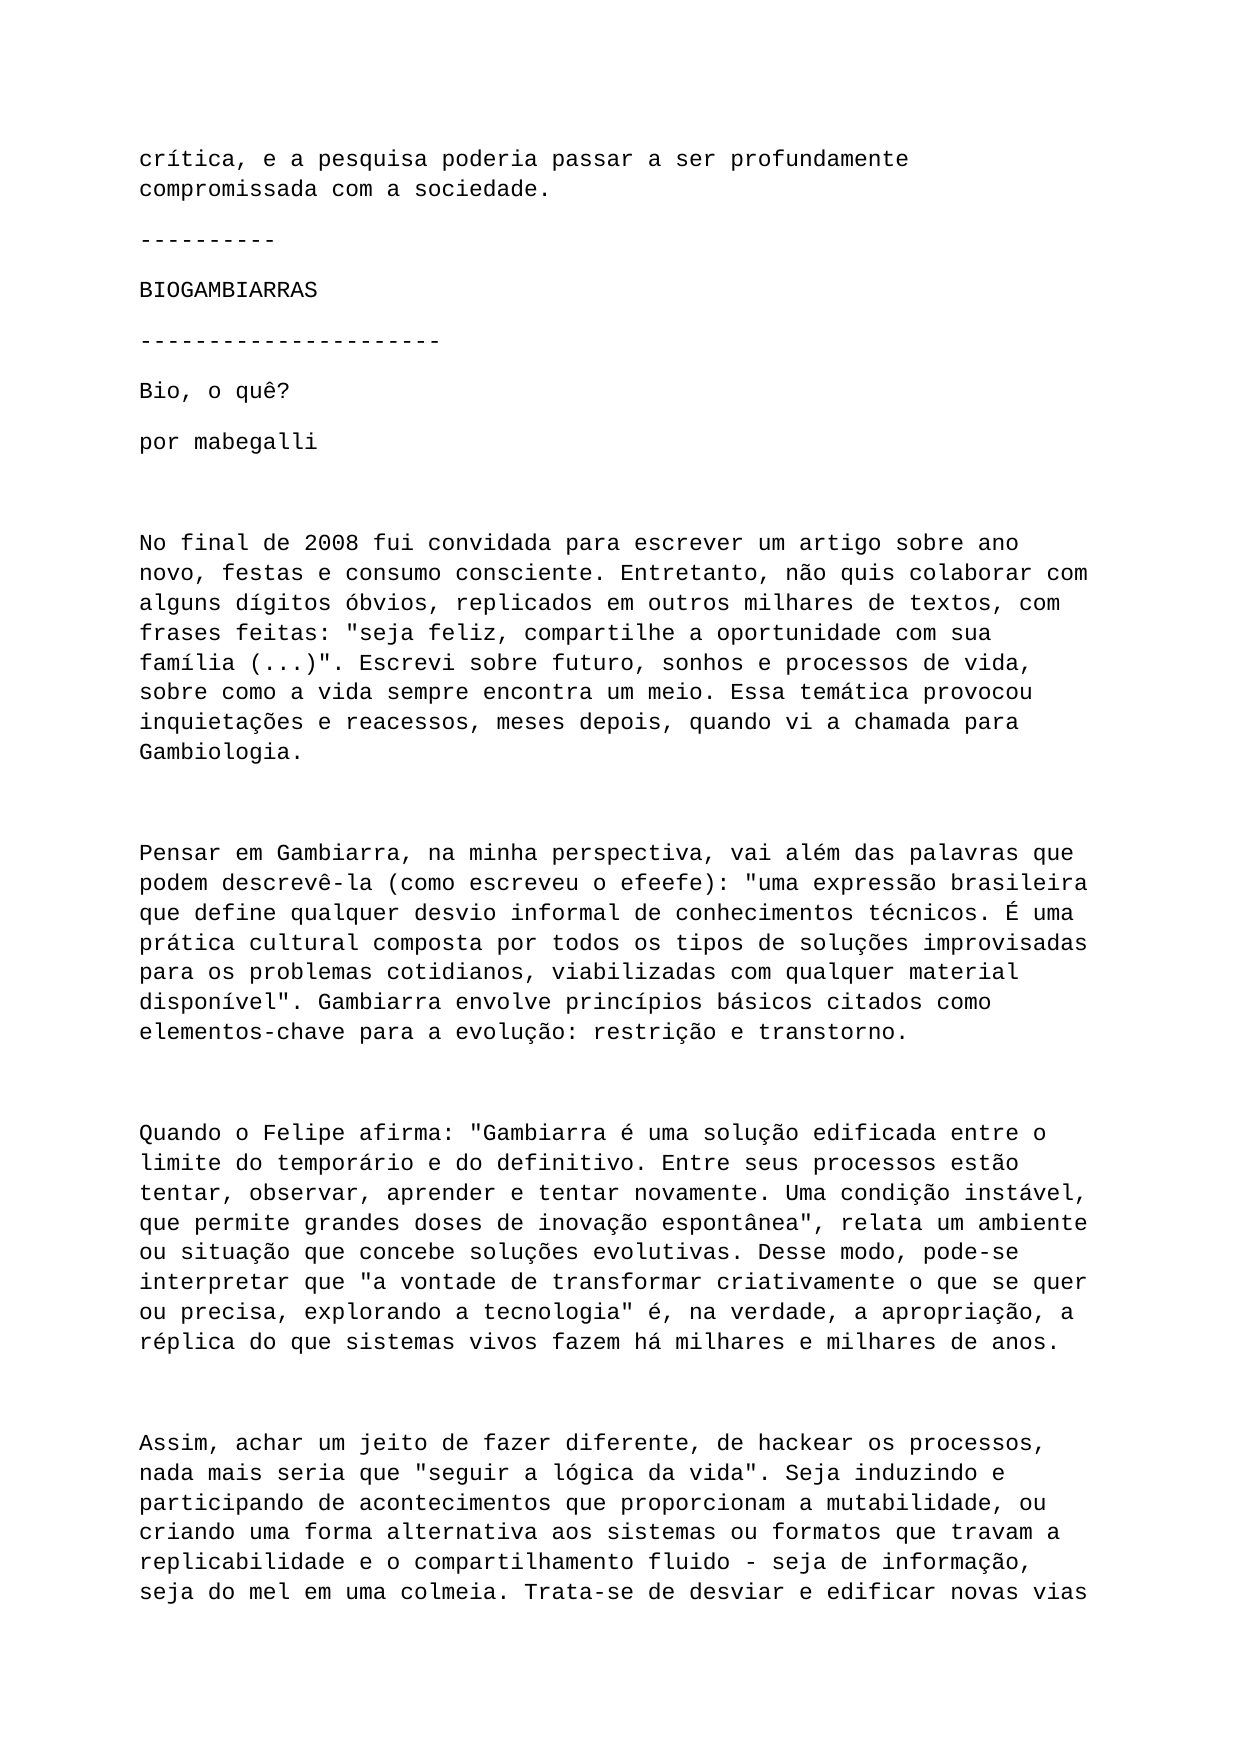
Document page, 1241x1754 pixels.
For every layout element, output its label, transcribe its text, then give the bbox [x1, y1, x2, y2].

text Bio, o quê? [139, 380, 1101, 406]
text por mabegalli [139, 431, 1101, 456]
text Quando o Felipe afirma: "Gambiarra é uma solução edificada entre o limite do temporário e do definitivo. Entre seus processos estão tentar, observar, aprender e tentar novamente. Uma condição instável, que permite grandes doses de inovação espontânea", relata um ambiente ou situação que concebe soluções evolutivas. Desse modo, pode-se interpretar que "a vontade de transformar criativamente o que se quer ou precisa, explorando a tecnologia" é, na verdade, a apropriação, a réplica do que sistemas vivos fazem há milhares e milhares de anos. [139, 1122, 1101, 1356]
text crítica, e a pesquisa poderia passar a ser profundamente compromissada com a sociedade. [139, 148, 1101, 203]
text ---------------------- [139, 329, 1101, 355]
text Pensar em Gambiarra, na minha perspectiva, vai além das palavras que podem descrevê-la (como escreveu o efeefe): "uma expressão brasileira que define qualquer desvio informal de conhecimentos técnicos. É uma prática cultural composta por todos os tipos de soluções improvisadas para os problemas cotidianos, viabilizadas com qualquer material disponível". Gambiarra envolve princípios básicos citados como elementos-chave para a evolução: restrição e transtorno. [139, 842, 1101, 1046]
text Assim, achar um jeito de fazer diferente, de hackear os processos, nada mais seria que "seguir a lógica da vida". Seja induzindo e participando de acontecimentos que proporcionam a mutabilidade, ou criando uma forma alternativa aos sistemas ou formatos que travam a replicabilidade e o compartilhamento fluido - seja de informação, seja do mel em uma colmeia. Trata-se de desviar e edificar novas vias [139, 1431, 1101, 1606]
text BIOGAMBIARRAS [139, 279, 1101, 304]
text ---------- [139, 228, 1101, 254]
text No final de 2008 fui convidada para escrever um artigo sobre ano novo, festas e consumo consciente. Entretanto, não quis colaborar com alguns dígitos óbvios, replicados em outros milhares de textos, com frases feitas: "seja feliz, compartilhe a oportunidade com sua família (...)". Escrevi sobre futuro, sonhos e processos de vida, sobre como a vida sempre encontra um meio. Essa temática provocou inquietações e reacessos, meses depois, quando vi a chamada para Gambiologia. [139, 532, 1101, 766]
